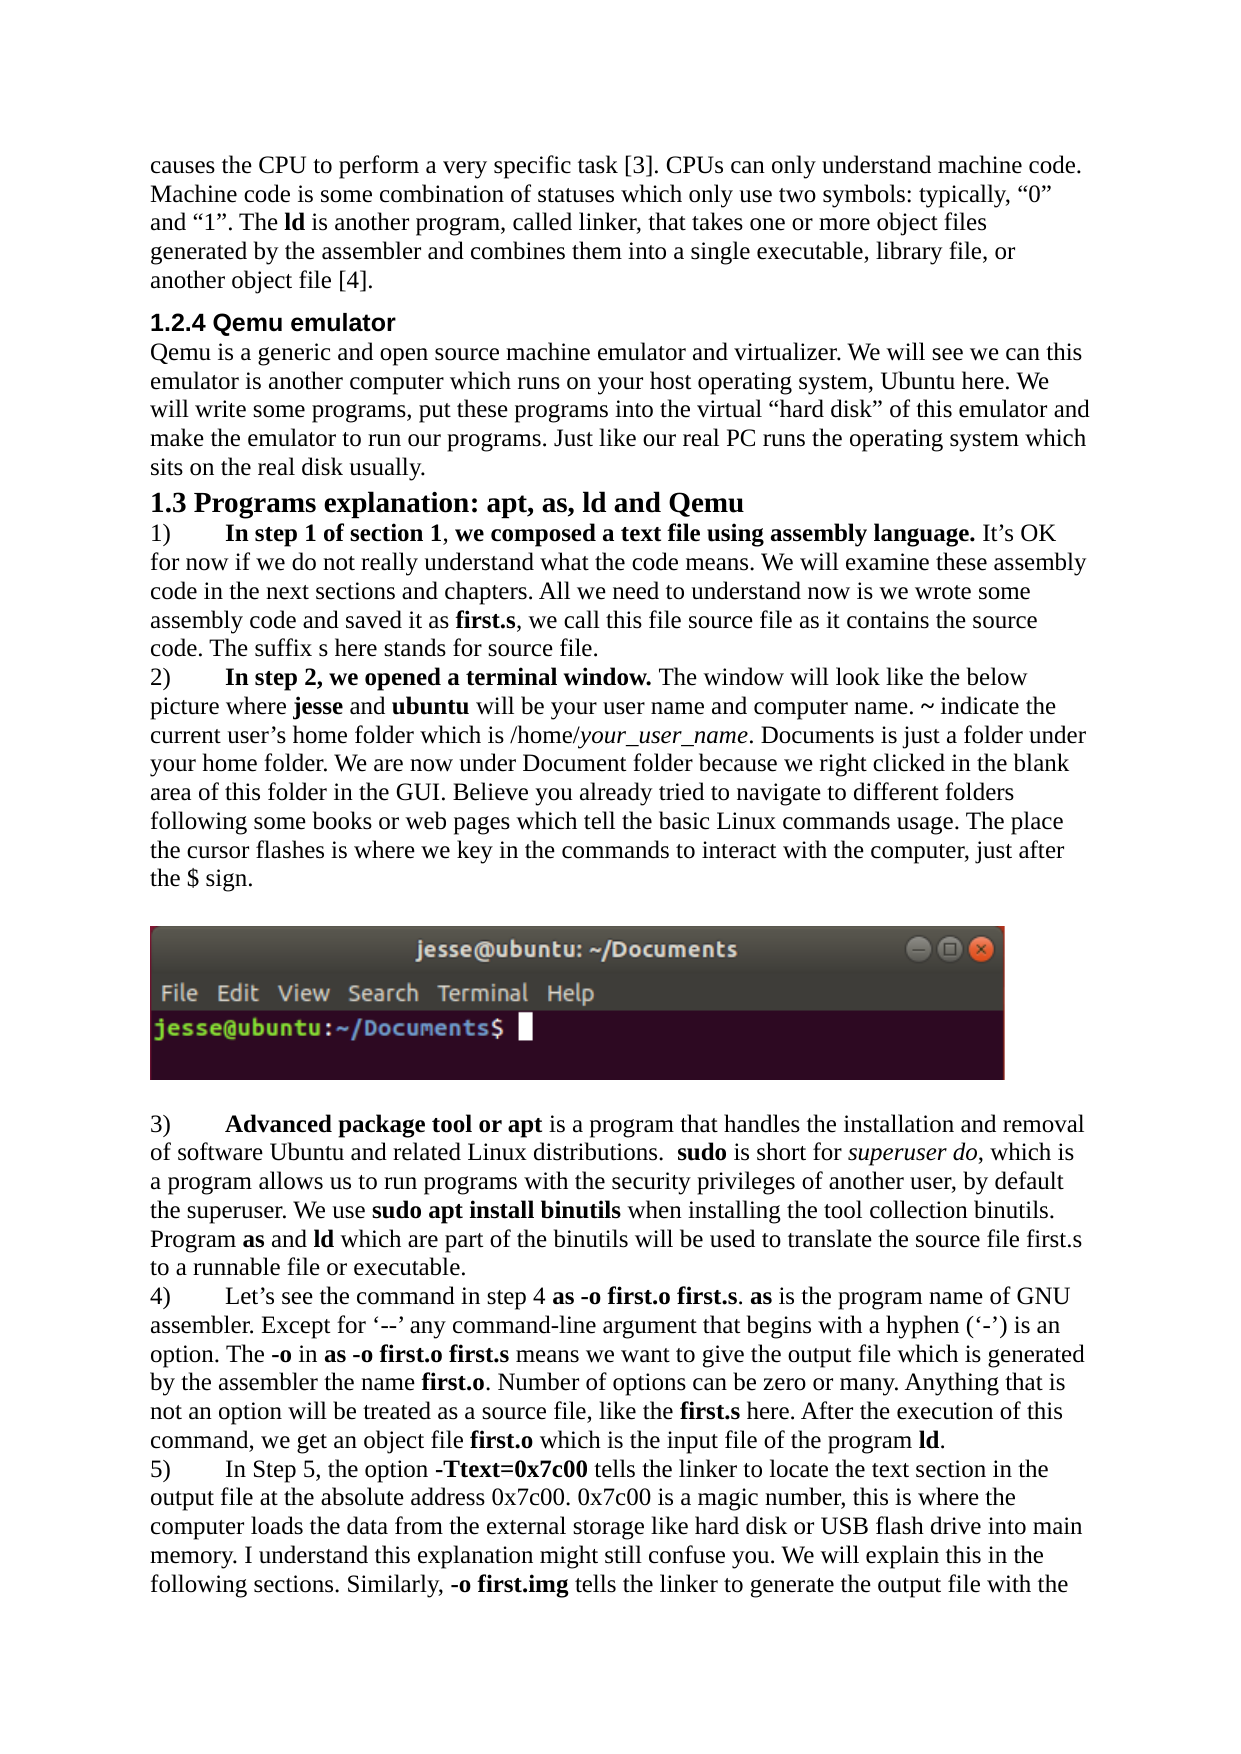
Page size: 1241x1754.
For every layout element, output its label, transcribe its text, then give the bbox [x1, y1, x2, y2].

list Let’s see the command in step 4 as -o first.o first.s. as is the program name of GNU assembler. Except for ‘--’ any command-line argument that begins with a hyphen (‘-’) is an option. The -o in as -o first.o first.s means we want to give the output file which is generated by the assembler the name first.o. Number of options can be zero or many. Anything that is not an option will be treated as a source file, like the first.s here. After the execution of this command, we get an object file first.o which is the input file of the program ld. [150, 1281, 1090, 1454]
list In Step 5, the option -Ttext=0x7c00 tells the linker to locate the text section in the output file at the absolute address 0x7c00. 0x7c00 is a magic number, this is where the computer loads the data from the external storage like hard disk or USB flash drive into main memory. I understand this explanation might still confuse you. We will explain this in the following sections. Similarly, -o first.img tells the linker to generate the output file with the [150, 1454, 1090, 1597]
subtitle 1.2.4 Qemu emulator [150, 308, 1090, 337]
list In step 1 of section 1, we composed a text file using assembly language. It’s OK for now if we do not really understand what the code means. We will examine these assembly code in the next sections and chapters. All we need to understand now is we wrote some assembly code and saved it as first.s, we call this file source file as it contains the source code. The suffix s here stands for source file. [150, 518, 1090, 662]
text Qemu is a generic and open source machine emulator and virtualizer. We will see we can this emulator is another computer which runs on your host operating system, Ubuntu here. We will write some programs, put these programs into the virtual “hard disk” of this emulator and make the emulator to run our programs. Just like our real PC runs the operating system which sits on the real disk usually. [150, 337, 1090, 481]
list In step 2, we opened a terminal window. The window will look like the below picture where jesse and ubuntu will be your user name and computer name. ~ indicate the current user’s home folder which is /home/your_user_name. Documents is just a folder under your home folder. We are now under Document folder because we right clicked in the blank area of this folder in the GUI. Believe you already tried to navigate to different folders following some books or web pages which tell the basic Linux commands usage. The place the cursor flashes is where we key in the commands to interact with the computer, just after the $ sign. [150, 662, 1090, 892]
subtitle 1.3 Programs explanation: apt, as, ld and Qemu [150, 485, 1090, 518]
text causes the CPU to perform a very specific task [3]. CPUs can only understand machine code. Machine code is some combination of statuses which only use two symbols: typically, “0” and “1”. The ld is another program, called linker, that takes one or more object files generated by the assembler and combines them into a single executable, library file, or another object file [4]. [150, 150, 1090, 294]
list Advanced package tool or apt is a program that handles the installation and removal of software Ubuntu and related Linux distributions. sudo is short for superuser do, which is a program allows us to run programs with the security privileges of another user, by default the superuser. We use sudo apt install binutils when installing the tool collection binutils. Program as and ld which are part of the binutils will be used to translate the source file first.s to a runnable file or executable. [150, 1109, 1090, 1281]
